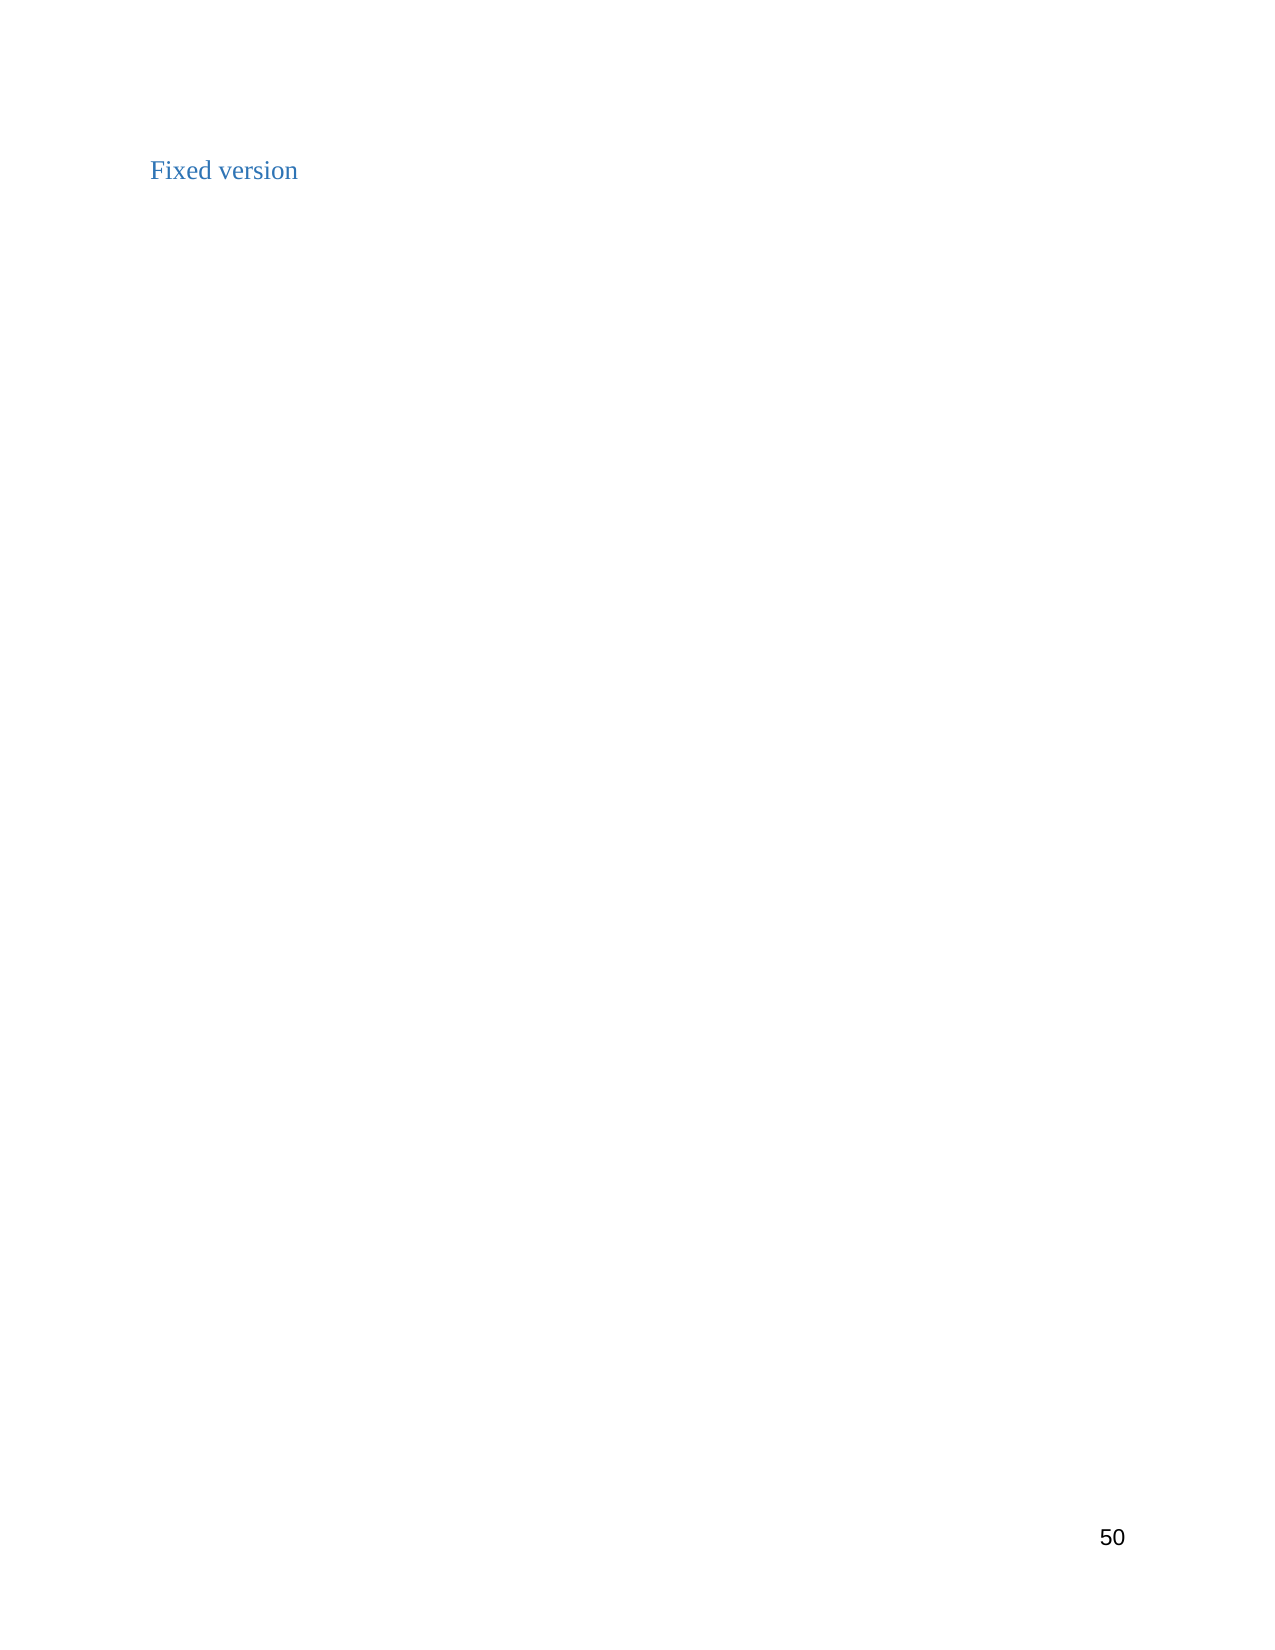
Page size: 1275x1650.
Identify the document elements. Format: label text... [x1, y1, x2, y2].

subtitle Fixed version [150, 154, 1125, 185]
